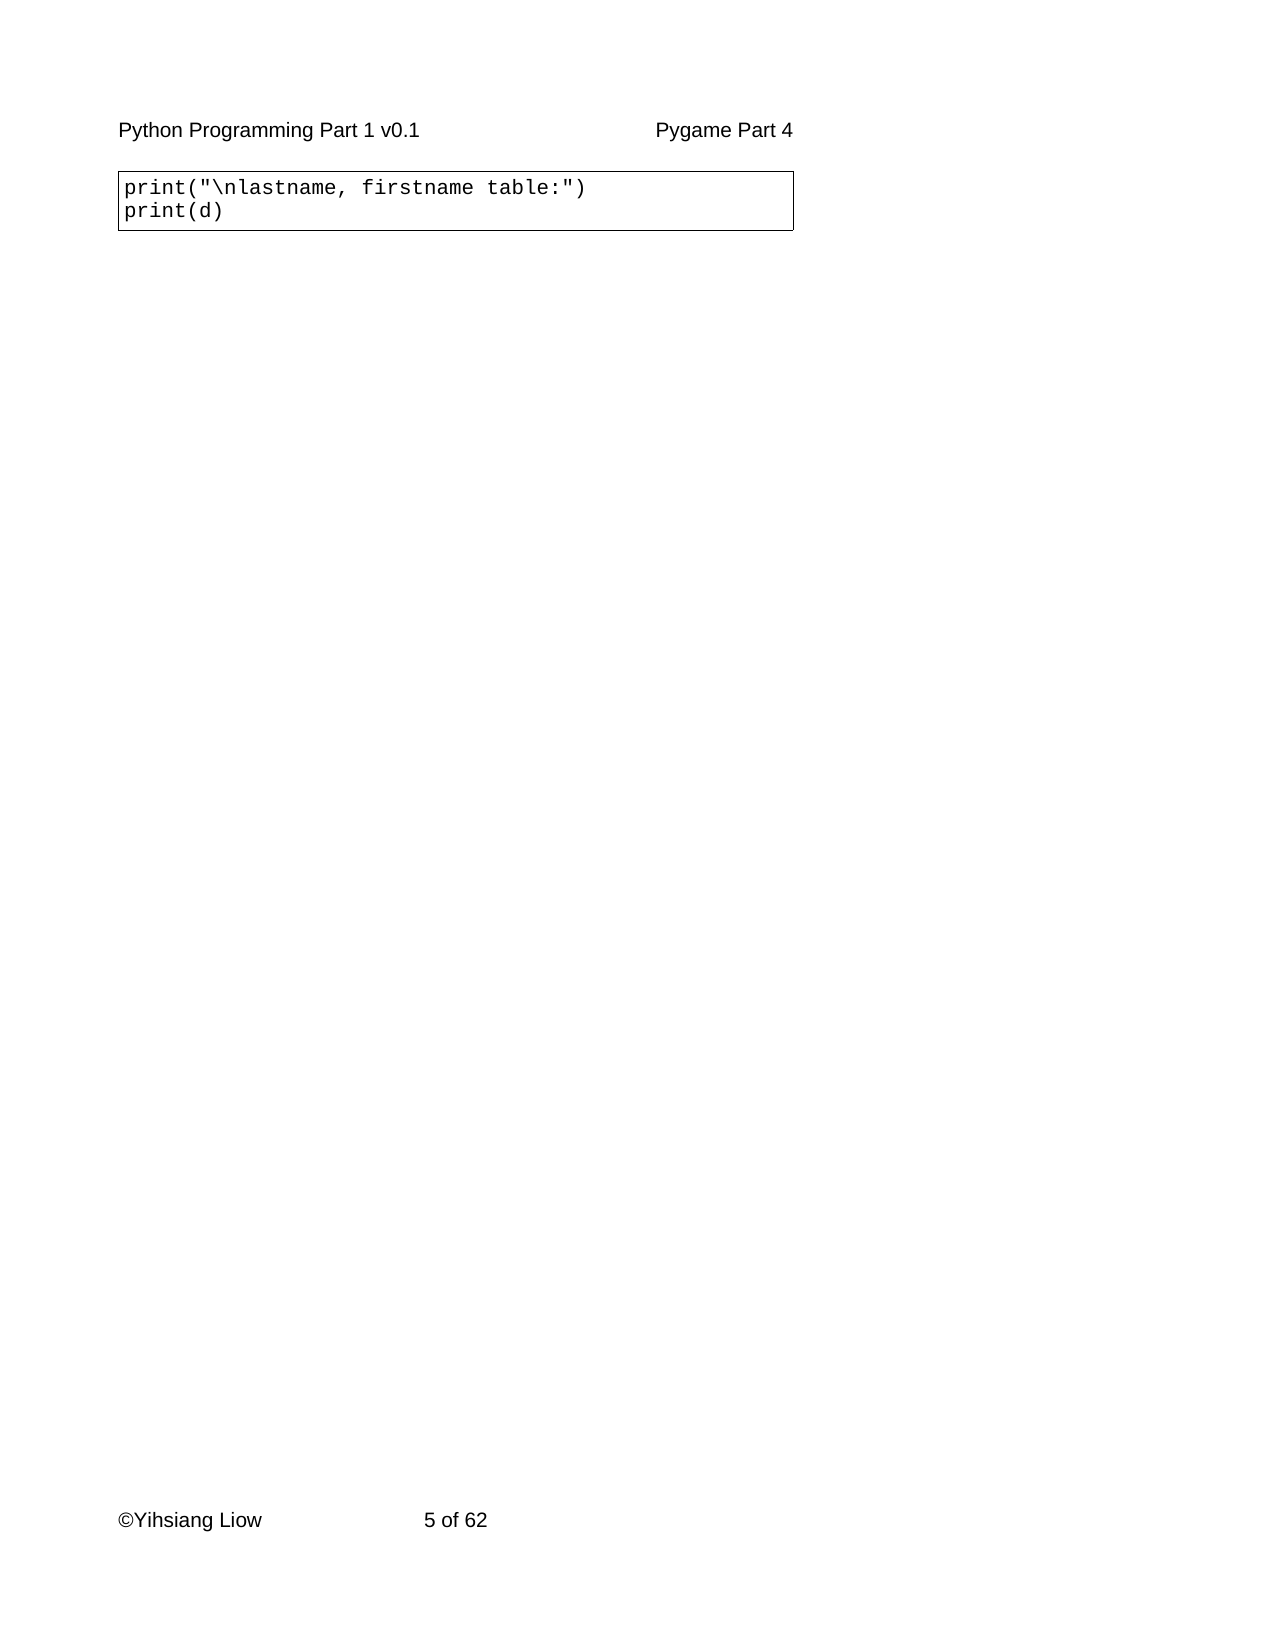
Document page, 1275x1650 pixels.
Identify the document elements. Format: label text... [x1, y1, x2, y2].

table_header print("\nlastname, firstname table:") print(d) [119, 172, 793, 230]
